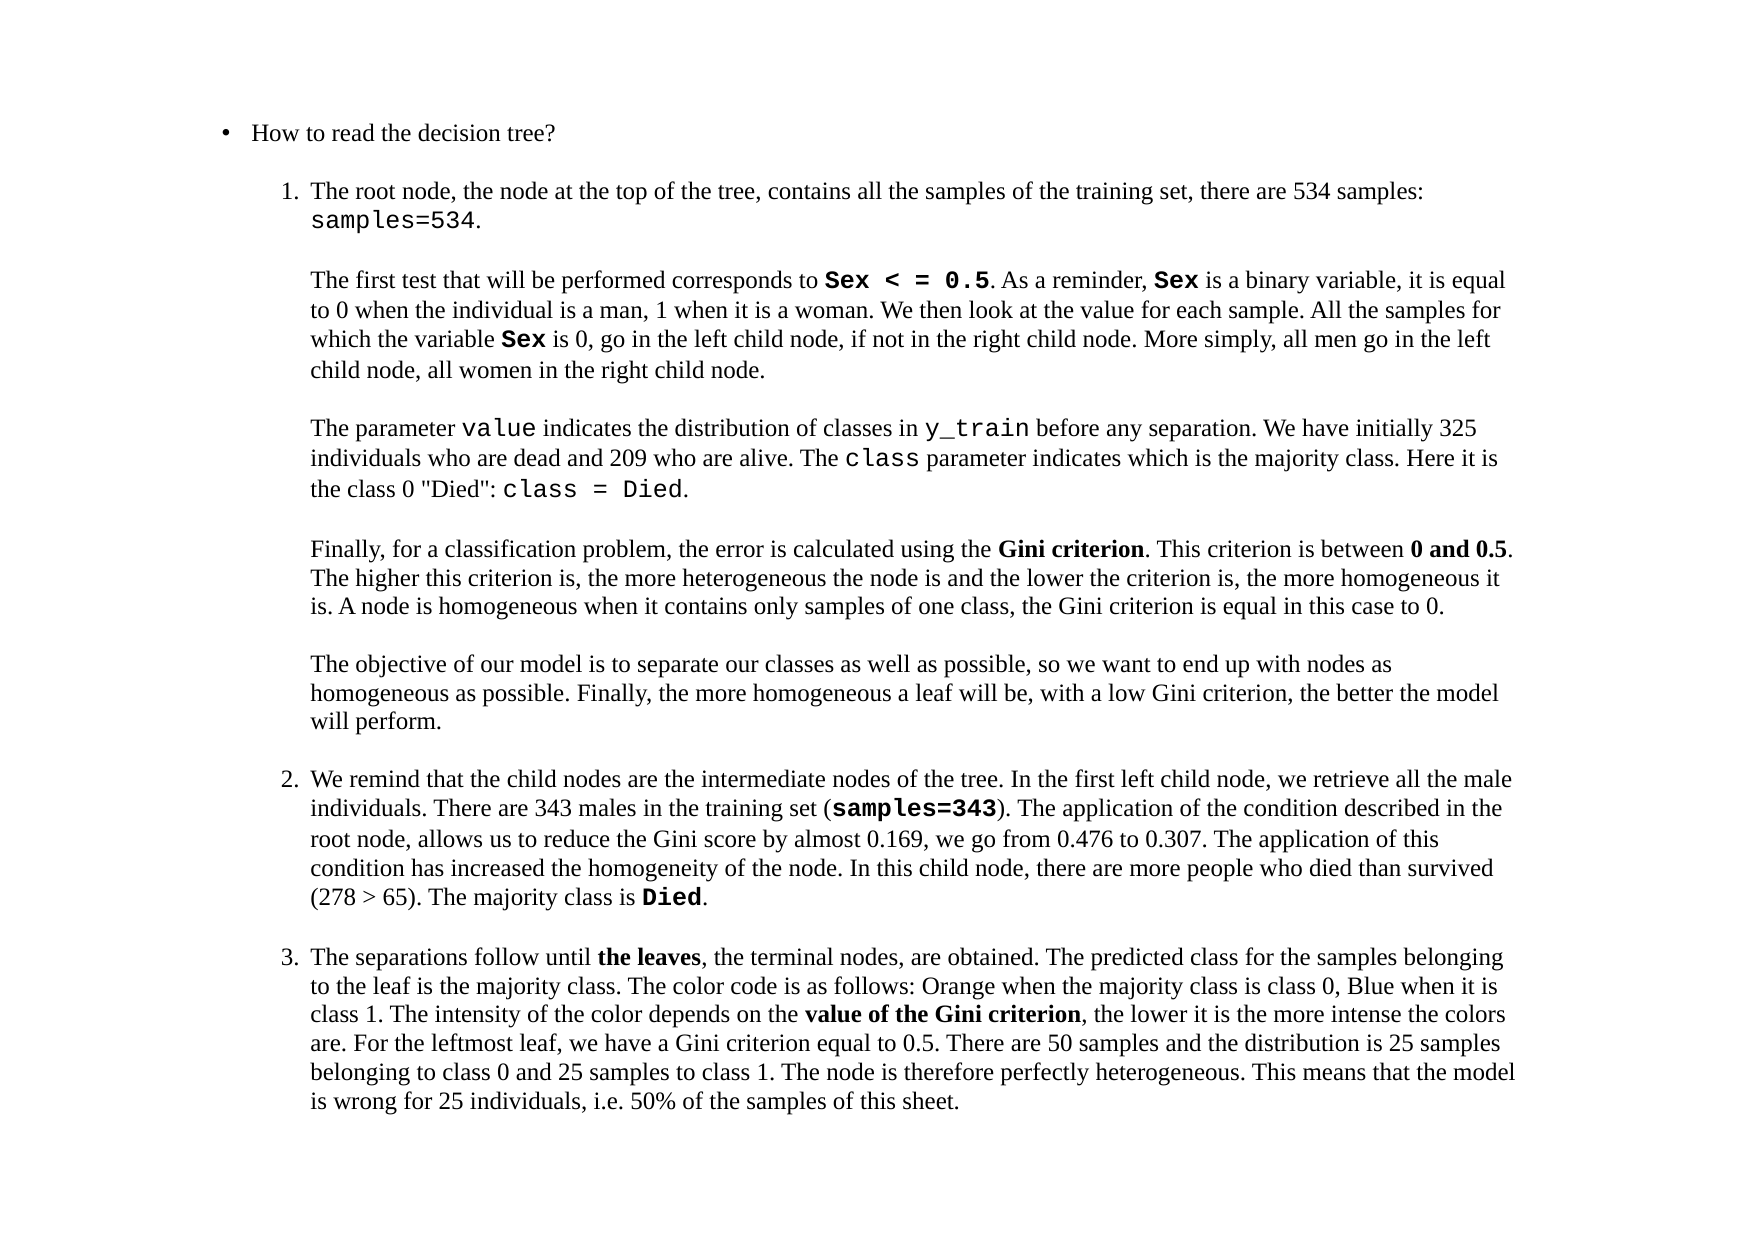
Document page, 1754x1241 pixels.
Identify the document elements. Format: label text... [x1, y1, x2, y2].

list The root node, the node at the top of the tree, contains all the samples of the training set, there are 534 samples: samples=534. The first test that will be performed corresponds to Sex < = 0.5. As a reminder, Sex is a binary variable, it is equal to 0 when the individual is a man, 1 when it is a woman. We then look at the value for each sample. All the samples for which the variable Sex is 0, go in the left child node, if not in the right child node. More simply, all men go in the left child node, all women in the right child node. The parameter value indicates the distribution of classes in y_train before any separation. We have initially 325 individuals who are dead and 209 who are alive. The class parameter indicates which is the majority class. Here it is the class 0 "Died": class = Died. Finally, for a classification problem, the error is calculated using the Gini criterion. This criterion is between 0 and 0.5. The higher this criterion is, the more heterogeneous the node is and the lower the criterion is, the more homogeneous it is. A node is homogeneous when it contains only samples of one class, the Gini criterion is equal in this case to 0. The objective of our model is to separate our classes as well as possible, so we want to end up with nodes as homogeneous as possible. Finally, the more homogeneous a leaf will be, with a low Gini criterion, the better the model will perform. [281, 176, 1518, 735]
list We remind that the child nodes are the intermediate nodes of the tree. In the first left child node, we retrieve all the male individuals. There are 343 males in the training set (samples=343). The application of the condition described in the root node, allows us to reduce the Gini score by almost 0.169, we go from 0.476 to 0.307. The application of this condition has increased the homogeneity of the node. In this child node, there are more people who died than survived (278 > 65). The majority class is Died. [281, 764, 1518, 912]
list The separations follow until the leaves, the terminal nodes, are obtained. The predicted class for the samples belonging to the leaf is the majority class. The color code is as follows: Orange when the majority class is class 0, Blue when it is class 1. The intensity of the color depends on the value of the Gini criterion, the lower it is the more intense the colors are. For the leftmost leaf, we have a Gini criterion equal to 0.5. There are 50 samples and the distribution is 25 samples belonging to class 0 and 25 samples to class 1. The node is therefore perfectly heterogeneous. This means that the model is wrong for 25 individuals, i.e. 50% of the samples of this sheet. [281, 942, 1518, 1114]
list How to read the decision tree? [222, 118, 1577, 147]
